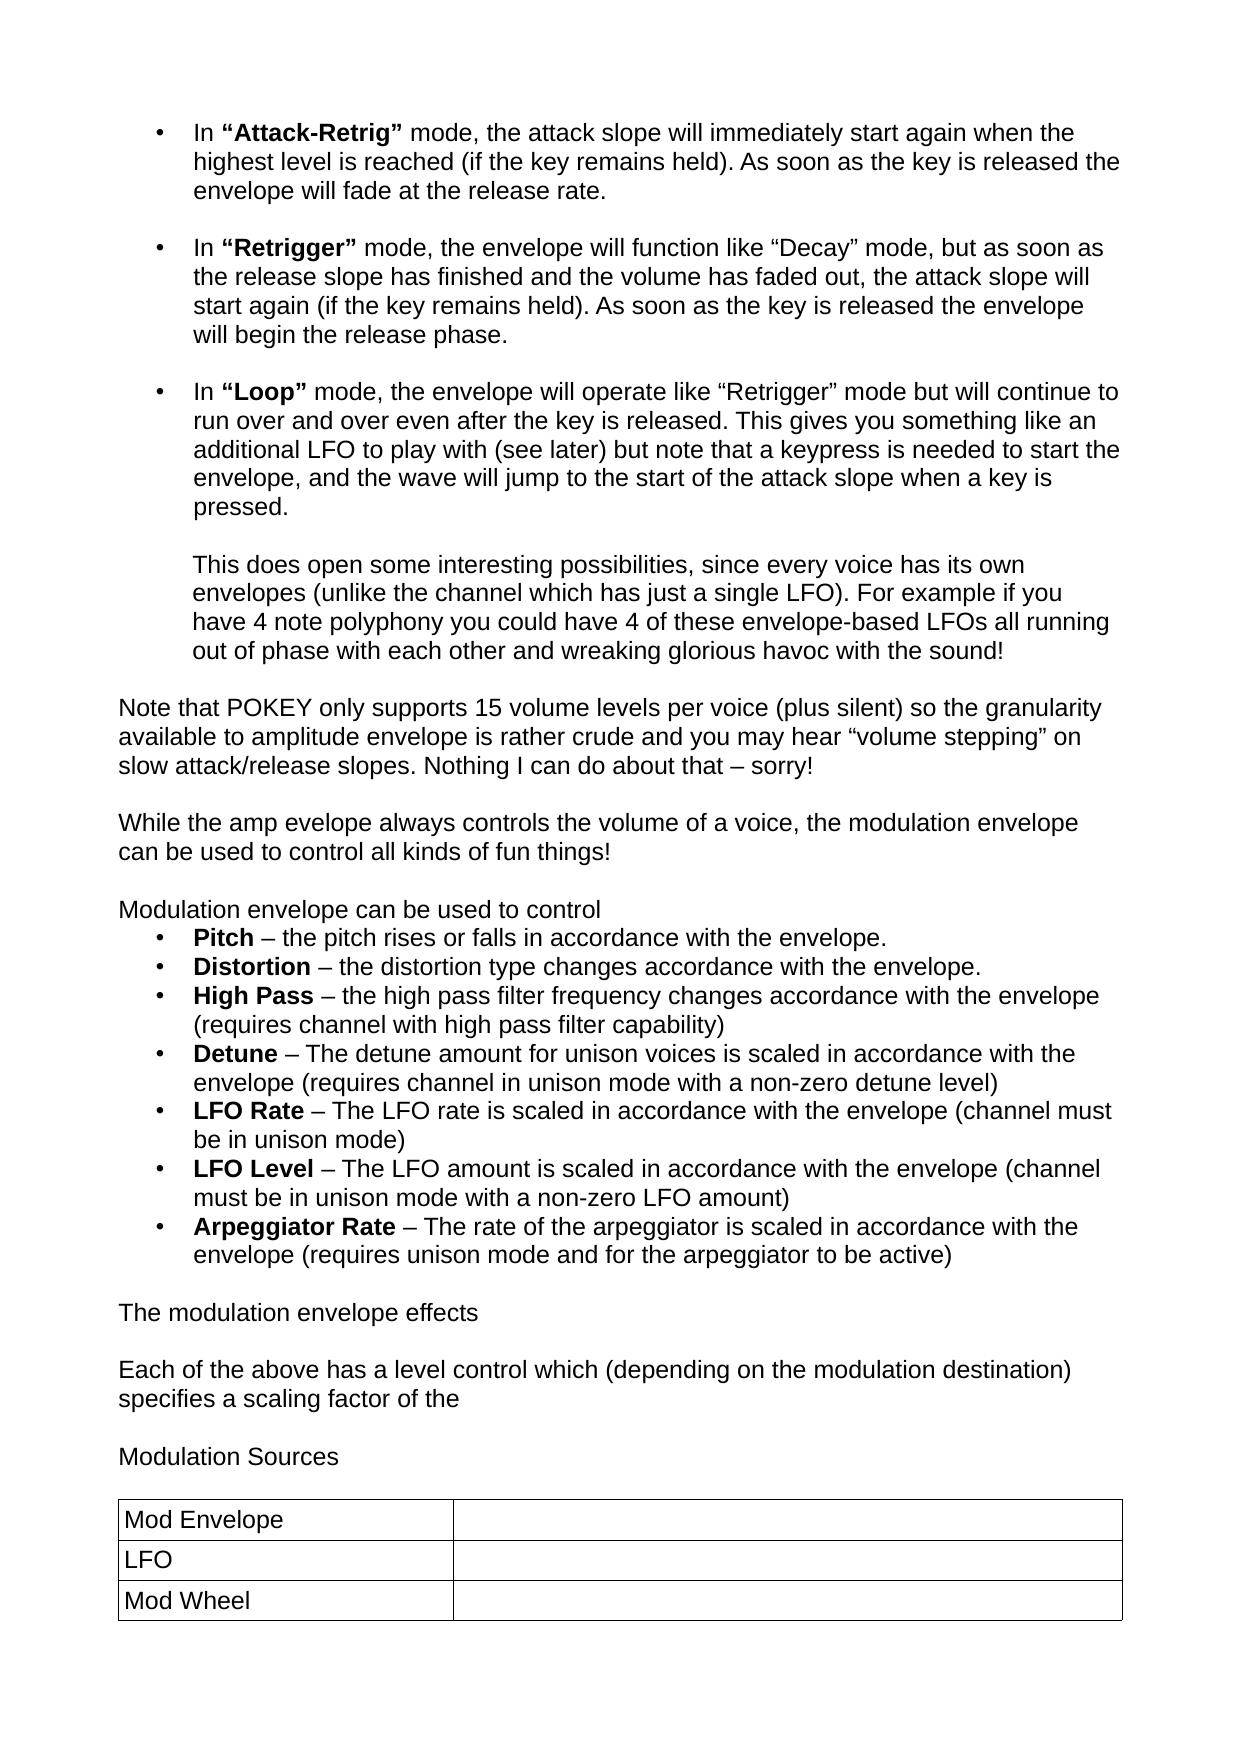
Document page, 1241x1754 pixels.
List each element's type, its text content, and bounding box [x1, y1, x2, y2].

text While the amp evelope always controls the volume of a voice, the modulation envelope can be used to control all kinds of fun things! [118, 808, 1122, 866]
list LFO Rate – The LFO rate is scaled in accordance with the envelope (channel must be in unison mode) [156, 1096, 1122, 1154]
text Modulation Sources [118, 1442, 1122, 1470]
text This does open some interesting possibilities, since every voice has its own envelopes (unlike the channel which has just a single LFO). For example if you have 4 note polyphony you could have 4 of these envelope-based LFOs all running out of phase with each other and wreaking glorious havoc with the sound! [192, 550, 1122, 665]
list Detune – The detune amount for unison voices is scaled in accordance with the envelope (requires channel in unison mode with a non-zero detune level) [156, 1039, 1122, 1096]
table_cell [454, 1581, 1122, 1620]
list LFO Level – The LFO amount is scaled in accordance with the envelope (channel must be in unison mode with a non-zero LFO amount) [156, 1154, 1122, 1212]
list Distortion – the distortion type changes accordance with the envelope. [156, 952, 1122, 981]
table_cell Mod Wheel [119, 1581, 453, 1620]
list Pitch – the pitch rises or falls in accordance with the envelope. [156, 923, 1122, 952]
text The modulation envelope effects [118, 1298, 1122, 1327]
text Each of the above has a level control which (depending on the modulation destination) specifies a scaling factor of the [118, 1355, 1122, 1413]
text Note that POKEY only supports 15 volume levels per voice (plus silent) so the granularity available to amplitude envelope is rather crude and you may hear “volume stepping” on slow attack/release slopes. Nothing I can do about that – sorry! [118, 693, 1122, 780]
list In “Loop” mode, the envelope will operate like “Retrigger” mode but will continue to run over and over even after the key is released. This gives you something like an additional LFO to play with (see later) but note that a keypress is needed to start the envelope, and the wave will jump to the start of the attack slope when a key is pressed. [156, 377, 1122, 521]
table_cell LFO [119, 1541, 453, 1580]
list High Pass – the high pass filter frequency changes accordance with the envelope (requires channel with high pass filter capability) [156, 981, 1122, 1039]
list In “Retrigger” mode, the envelope will function like “Decay” mode, but as soon as the release slope has finished and the volume has faded out, the attack slope will start again (if the key remains held). As soon as the key is released the envelope will begin the release phase. [156, 233, 1122, 348]
table_header [454, 1500, 1122, 1539]
list Arpeggiator Rate – The rate of the arpeggiator is scaled in accordance with the envelope (requires unison mode and for the arpeggiator to be active) [156, 1212, 1122, 1269]
table_header Mod Envelope [119, 1500, 453, 1539]
table_cell [454, 1541, 1122, 1580]
list In “Attack-Retrig” mode, the attack slope will immediately start again when the highest level is reached (if the key remains held). As soon as the key is released the envelope will fade at the release rate. [156, 118, 1122, 204]
text Modulation envelope can be used to control [118, 895, 1122, 923]
